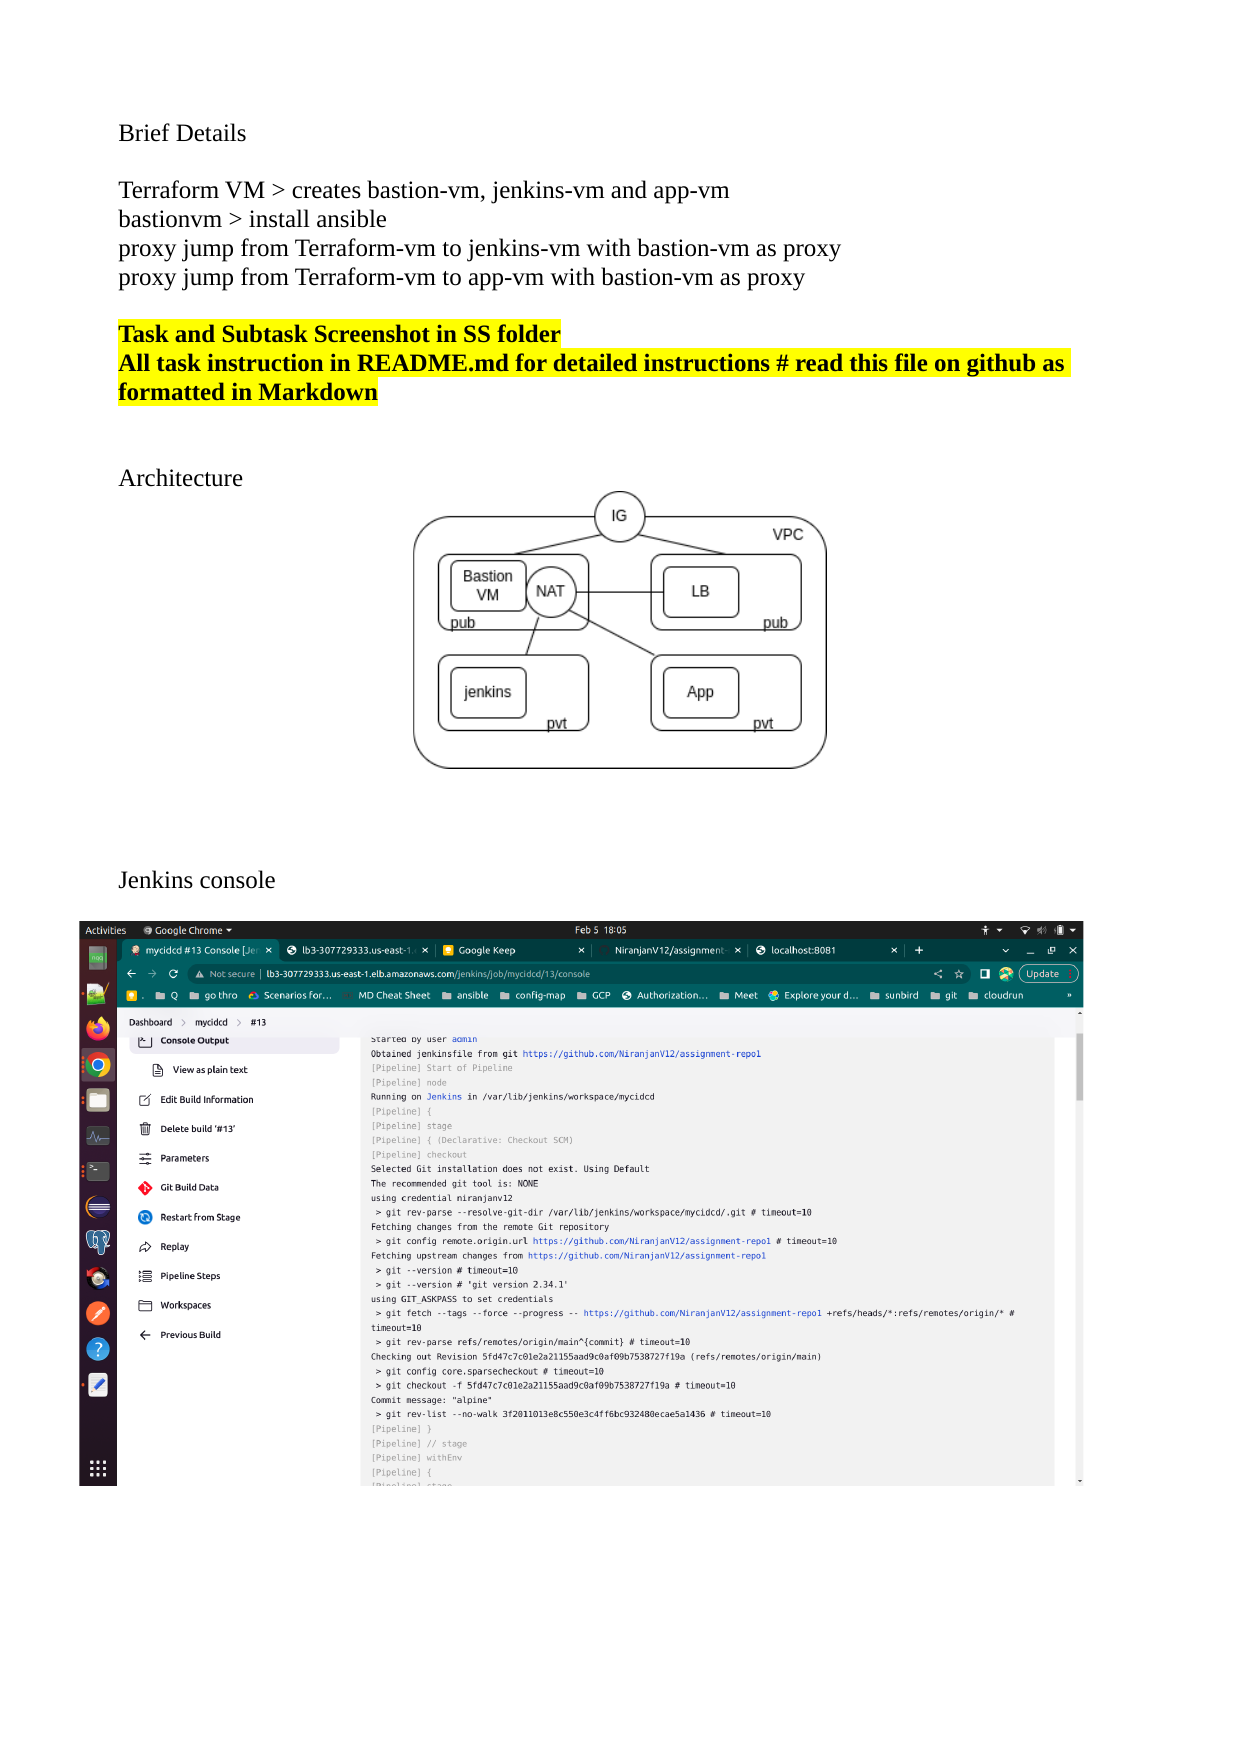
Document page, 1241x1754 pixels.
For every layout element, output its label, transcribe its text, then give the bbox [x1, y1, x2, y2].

text Jenkins console [118, 866, 1122, 894]
text Architecture [118, 463, 1122, 492]
text All task instruction in README.md for detailed instructions # read this file on github as formatted in Markdown [118, 348, 1122, 406]
text bastionvm > install ansible [118, 204, 1122, 233]
text Terraform VM > creates bastion-vm, jenkins-vm and app-vm [118, 176, 1122, 204]
text proxy jump from Terraform-vm to app-vm with bastion-vm as proxy [118, 262, 1122, 291]
picture [413, 491, 827, 769]
text Task and Subtask Screenshot in SS folder [118, 319, 1122, 348]
text Brief Details [118, 118, 1122, 147]
text proxy jump from Terraform-vm to jenkins-vm with bastion-vm as proxy [118, 233, 1122, 262]
picture [79, 921, 1084, 1486]
